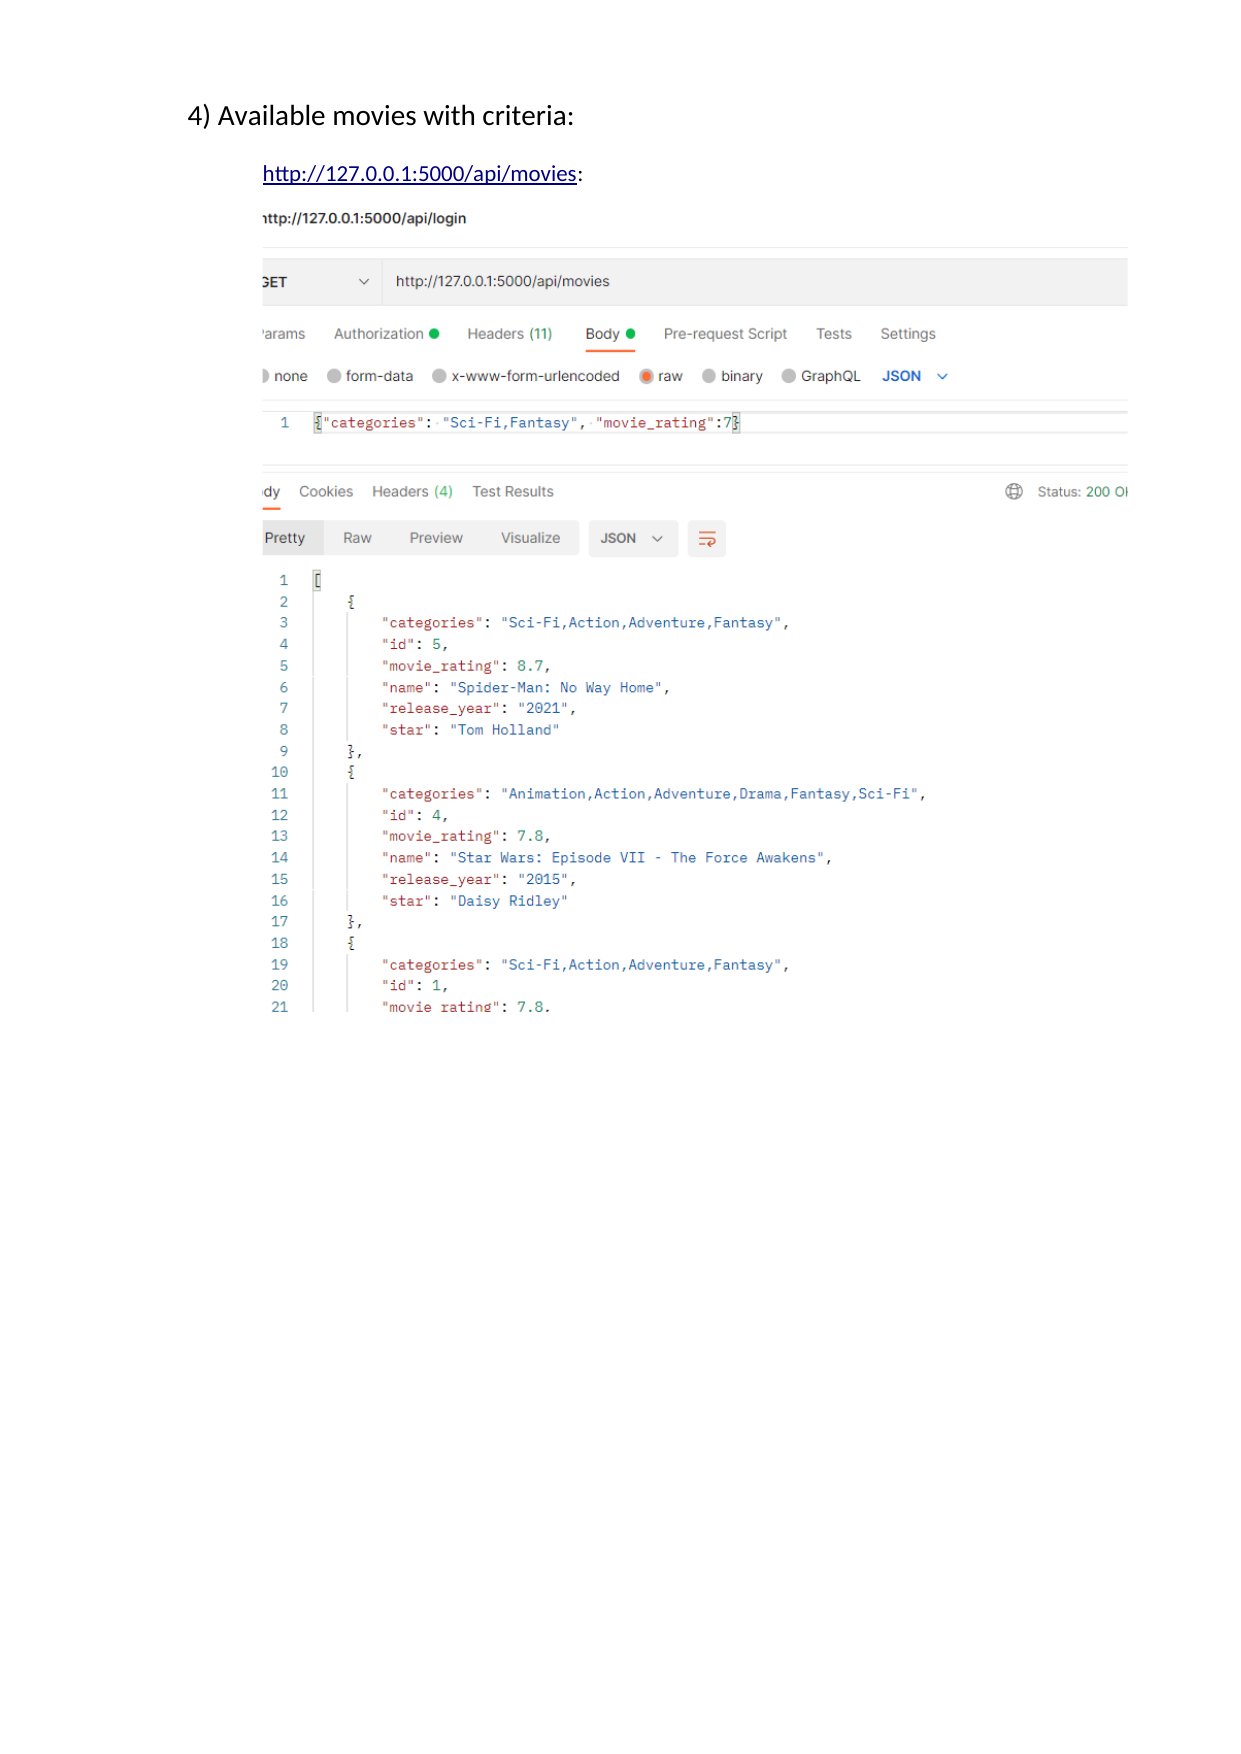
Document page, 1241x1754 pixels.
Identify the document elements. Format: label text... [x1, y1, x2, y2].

text http://127.0.0.1:5000/api/movies: [187, 159, 1053, 187]
text 4) Available movies with criteria: [187, 97, 1053, 133]
